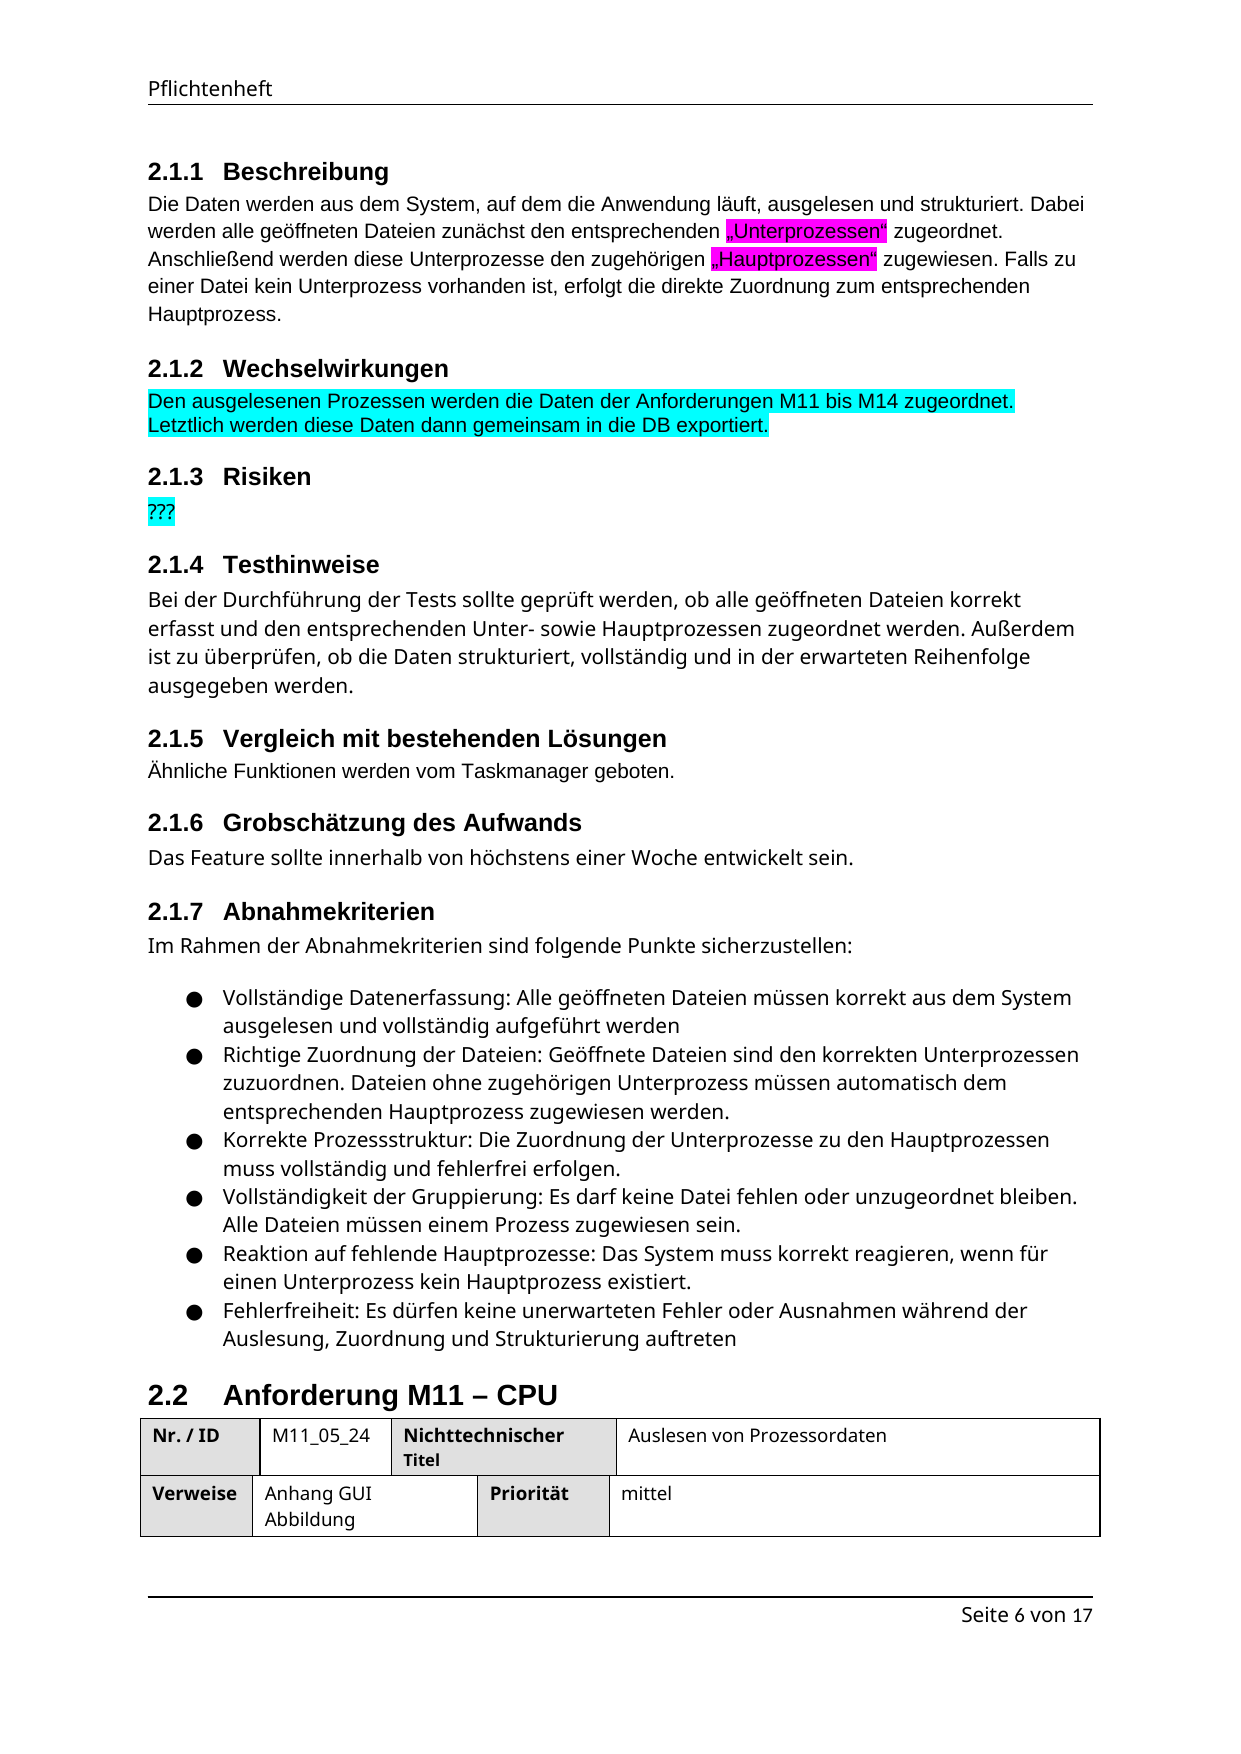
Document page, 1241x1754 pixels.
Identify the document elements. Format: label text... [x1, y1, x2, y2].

list Korrekte Prozessstruktur: Die Zuordnung der Unterprozesse zu den Hauptprozessen muss vollständig und fehlerfrei erfolgen. [185, 1125, 1093, 1182]
list Vergleich mit bestehenden Lösungen [148, 724, 1093, 753]
table_header M11_05_24 [261, 1419, 391, 1475]
list Abnahmekriterien [148, 897, 1093, 925]
list Beschreibung [148, 157, 1093, 185]
list Vollständigkeit der Gruppierung: Es darf keine Datei fehlen oder unzugeordnet bleiben. Alle Dateien müssen einem Prozess zugewiesen sein. [185, 1182, 1093, 1239]
list Wechselwirkungen [148, 354, 1093, 383]
text Den ausgelesenen Prozessen werden die Daten der Anforderungen M11 bis M14 zugeordnet. Letztlich werden diese Daten dann gemeinsam in die DB exportiert. [148, 389, 1093, 437]
table_header Nr. / ID [141, 1419, 259, 1475]
table_cell Anhang GUI Abbildung [253, 1476, 477, 1536]
table_cell Priorität [478, 1476, 609, 1536]
text Ähnliche Funktionen werden vom Taskmanager geboten. [148, 759, 1093, 783]
list Anforderung M11 – CPU [148, 1378, 1093, 1411]
list Fehlerfreiheit: Es dürfen keine unerwarteten Fehler oder Ausnahmen während der Auslesung, Zuordnung und Strukturierung auftreten [185, 1296, 1093, 1353]
table_cell Verweise [141, 1476, 252, 1536]
list Vollständige Datenerfassung: Alle geöffneten Dateien müssen korrekt aus dem System ausgelesen und vollständig aufgeführt werden [185, 983, 1093, 1040]
text ??? [148, 497, 1093, 526]
list Grobschätzung des Aufwands [148, 808, 1093, 837]
table_header Nichttechnischer Titel [392, 1419, 616, 1475]
text Im Rahmen der Abnahmekriterien sind folgende Punkte sicherzustellen: [148, 932, 1093, 960]
list Testhinweise [148, 551, 1093, 579]
text Die Daten werden aus dem System, auf dem die Anwendung läuft, ausgelesen und strukturiert. Dabei werden alle geöffneten Dateien zunächst den entsprechenden „Unterprozessen“ zugeordnet. Anschließend werden diese Unterprozesse den zugehörigen „Hauptprozessen“ zugewiesen. Falls zu einer Datei kein Unterprozess vorhanden ist, erfolgt die direkte Zuordnung zum entsprechenden Hauptprozess. [148, 192, 1093, 326]
text Das Feature sollte innerhalb von höchstens einer Woche entwickelt sein. [148, 843, 1093, 872]
text Bei der Durchführung der Tests sollte geprüft werden, ob alle geöffneten Dateien korrekt erfasst und den entsprechenden Unter- sowie Hauptprozessen zugeordnet werden. Außerdem ist zu überprüfen, ob die Daten strukturiert, vollständig und in der erwarteten Reihenfolge ausgegeben werden. [148, 586, 1093, 699]
list Risiken [148, 462, 1093, 491]
table_header Auslesen von Prozessordaten [617, 1419, 1099, 1475]
list Reaktion auf fehlende Hauptprozesse: Das System muss korrekt reagieren, wenn für einen Unterprozess kein Hauptprozess existiert. [185, 1239, 1093, 1296]
list Richtige Zuordnung der Dateien: Geöffnete Dateien sind den korrekten Unterprozessen zuzuordnen. Dateien ohne zugehörigen Unterprozess müssen automatisch dem entsprechenden Hauptprozess zugewiesen werden. [185, 1040, 1093, 1125]
table_cell mittel [610, 1476, 1099, 1536]
